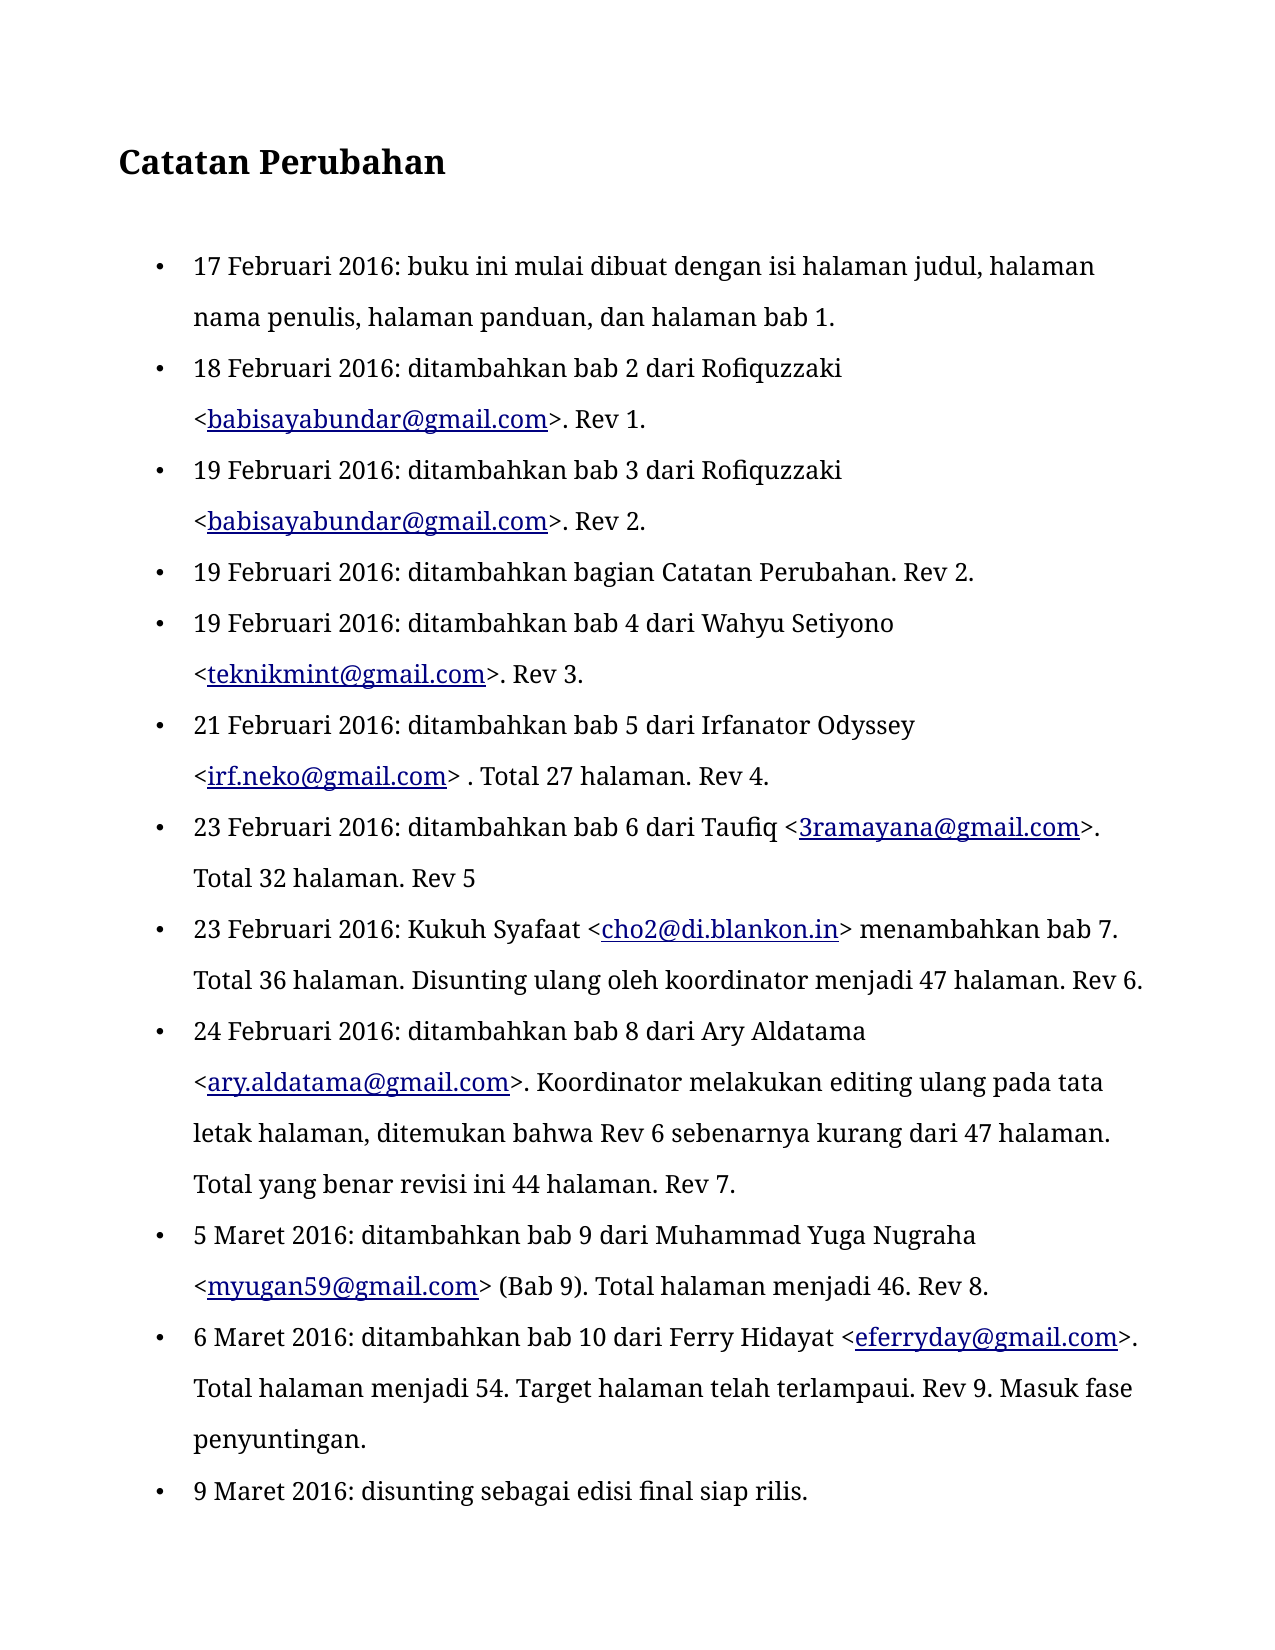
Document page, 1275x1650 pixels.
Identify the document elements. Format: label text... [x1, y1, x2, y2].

list 21 Februari 2016: ditambahkan bab 5 dari Irfanator Odyssey <irf.neko@gmail.com> . Total 27 halaman. Rev 4. [156, 708, 1157, 793]
list 17 Februari 2016: buku ini mulai dibuat dengan isi halaman judul, halaman nama penulis, halaman panduan, dan halaman bab 1. [156, 248, 1157, 333]
list 19 Februari 2016: ditambahkan bab 3 dari Rofiquzzaki <babisayabundar@gmail.com>. Rev 2. [156, 452, 1157, 537]
list 23 Februari 2016: Kukuh Syafaat <cho2@di.blankon.in> menambahkan bab 7. Total 36 halaman. Disunting ulang oleh koordinator menjadi 47 halaman. Rev 6. [156, 912, 1157, 997]
subtitle Catatan Perubahan [118, 139, 1157, 185]
list 5 Maret 2016: ditambahkan bab 9 dari Muhammad Yuga Nugraha <myugan59@gmail.com> (Bab 9). Total halaman menjadi 46. Rev 8. [156, 1218, 1157, 1303]
list 18 Februari 2016: ditambahkan bab 2 dari Rofiquzzaki <babisayabundar@gmail.com>. Rev 1. [156, 350, 1157, 435]
list 19 Februari 2016: ditambahkan bab 4 dari Wahyu Setiyono <teknikmint@gmail.com>. Rev 3. [156, 606, 1157, 691]
list 23 Februari 2016: ditambahkan bab 6 dari Taufiq <3ramayana@gmail.com>. Total 32 halaman. Rev 5 [156, 810, 1157, 895]
list 9 Maret 2016: disunting sebagai edisi final siap rilis. [156, 1473, 1157, 1507]
list 6 Maret 2016: ditambahkan bab 10 dari Ferry Hidayat <eferryday@gmail.com>. Total halaman menjadi 54. Target halaman telah terlampaui. Rev 9. Masuk fase penyuntingan. [156, 1320, 1157, 1456]
list 24 Februari 2016: ditambahkan bab 8 dari Ary Aldatama <ary.aldatama@gmail.com>. Koordinator melakukan editing ulang pada tata letak halaman, ditemukan bahwa Rev 6 sebenarnya kurang dari 47 halaman. Total yang benar revisi ini 44 halaman. Rev 7. [156, 1014, 1157, 1201]
list 19 Februari 2016: ditambahkan bagian Catatan Perubahan. Rev 2. [156, 554, 1157, 588]
